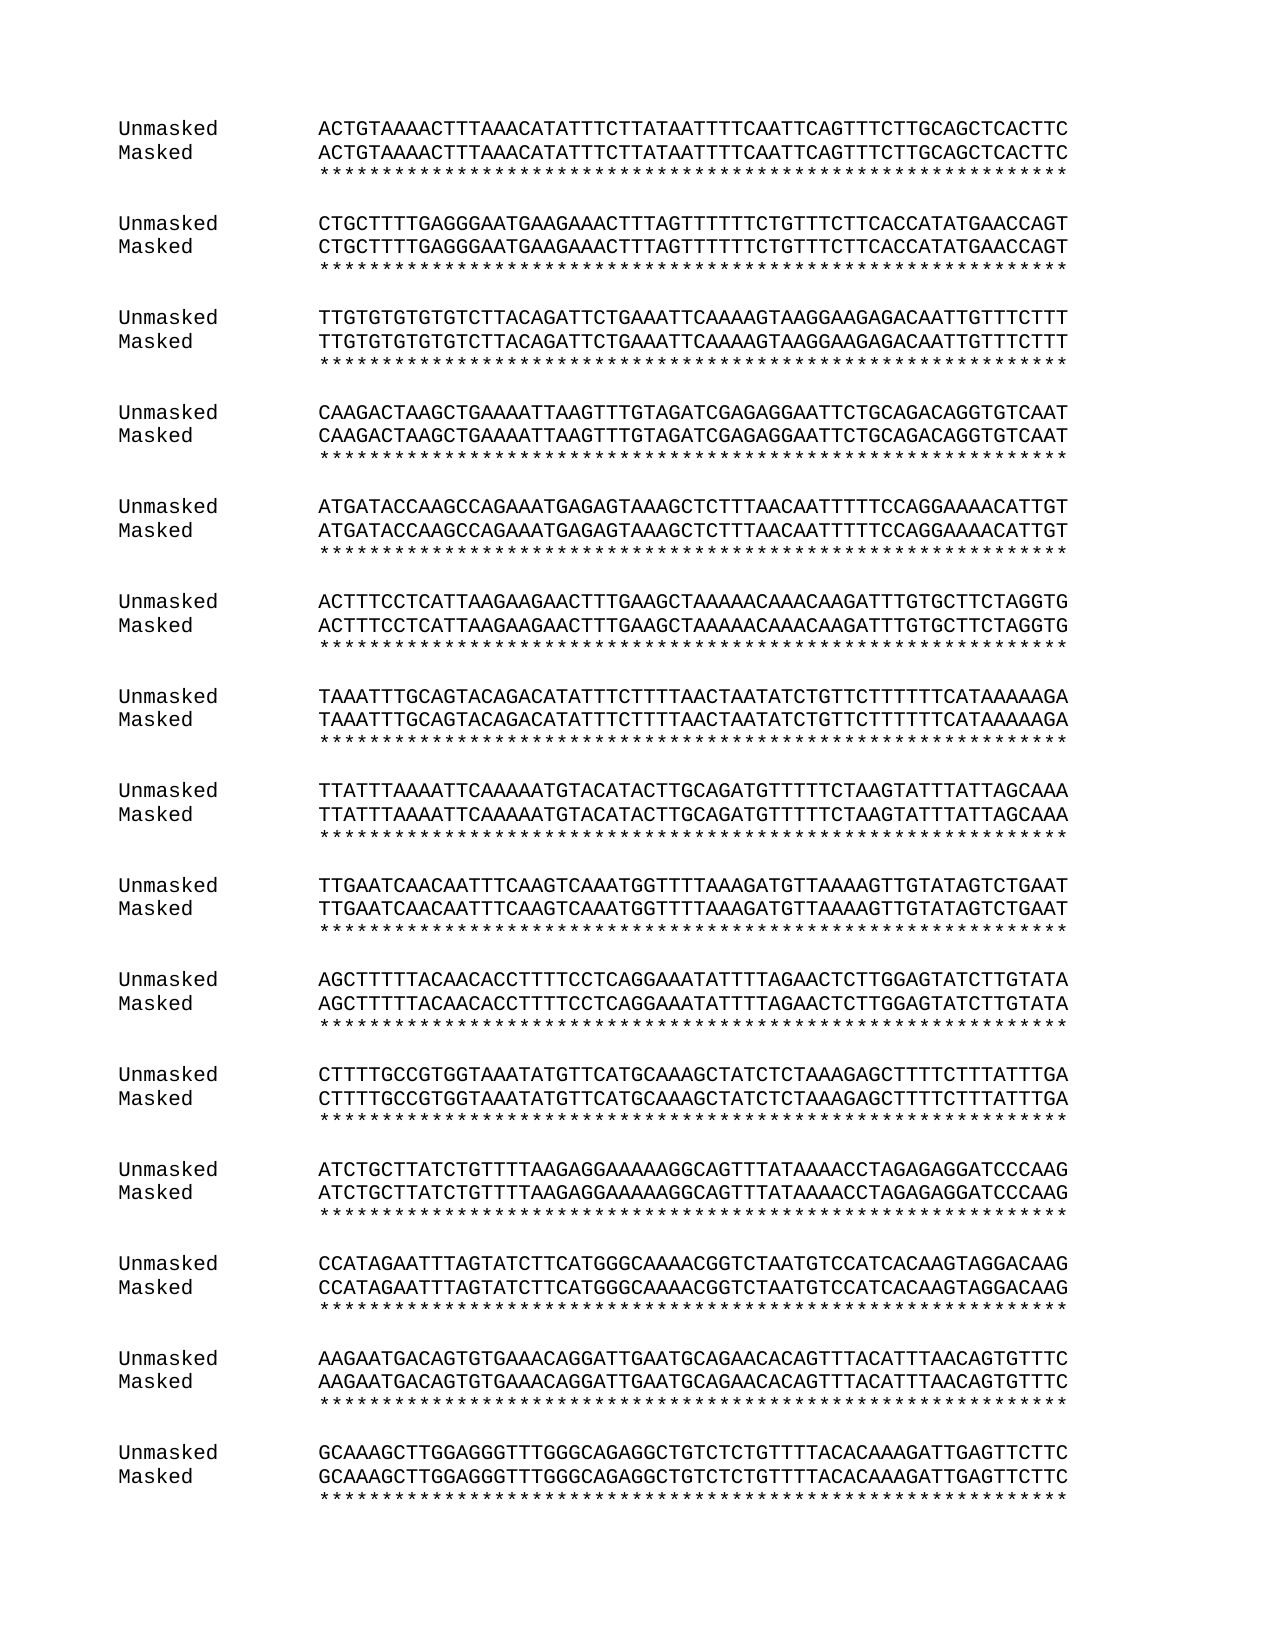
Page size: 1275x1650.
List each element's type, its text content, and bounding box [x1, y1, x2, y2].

text Unmasked ACTTTCCTCATTAAGAAGAACTTTGAAGCTAAAAACAAACAAGATTTGTGCTTCTAGGTG [118, 591, 1157, 615]
text ************************************************************ [118, 260, 1157, 284]
text Unmasked CTGCTTTTGAGGGAATGAAGAAACTTTAGTTTTTTCTGTTTCTTCACCATATGAACCAGT [118, 213, 1157, 236]
text Masked TAAATTTGCAGTACAGACATATTTCTTTTAACTAATATCTGTTCTTTTTTCATAAAAAGA [118, 709, 1157, 733]
text ************************************************************ [118, 544, 1157, 567]
text Masked ACTTTCCTCATTAAGAAGAACTTTGAAGCTAAAAACAAACAAGATTTGTGCTTCTAGGTG [118, 615, 1157, 638]
text Unmasked TTGTGTGTGTGTCTTACAGATTCTGAAATTCAAAAGTAAGGAAGAGACAATTGTTTCTTT [118, 307, 1157, 331]
text Unmasked TAAATTTGCAGTACAGACATATTTCTTTTAACTAATATCTGTTCTTTTTTCATAAAAAGA [118, 686, 1157, 709]
text ************************************************************ [118, 922, 1157, 946]
text Masked AGCTTTTTACAACACCTTTTCCTCAGGAAATATTTTAGAACTCTTGGAGTATCTTGTATA [118, 993, 1157, 1017]
text Masked TTGAATCAACAATTTCAAGTCAAATGGTTTTAAAGATGTTAAAAGTTGTATAGTCTGAAT [118, 898, 1157, 922]
text ************************************************************ [118, 827, 1157, 851]
text Masked CCATAGAATTTAGTATCTTCATGGGCAAAACGGTCTAATGTCCATCACAAGTAGGACAAG [118, 1277, 1157, 1300]
text ************************************************************ [118, 1111, 1157, 1135]
text Masked TTGTGTGTGTGTCTTACAGATTCTGAAATTCAAAAGTAAGGAAGAGACAATTGTTTCTTT [118, 331, 1157, 354]
text Masked CAAGACTAAGCTGAAAATTAAGTTTGTAGATCGAGAGGAATTCTGCAGACAGGTGTCAAT [118, 426, 1157, 449]
text ************************************************************ [118, 1300, 1157, 1324]
text Masked ACTGTAAAACTTTAAACATATTTCTTATAATTTTCAATTCAGTTTCTTGCAGCTCACTTC [118, 142, 1157, 165]
text Masked CTTTTGCCGTGGTAAATATGTTCATGCAAAGCTATCTCTAAAGAGCTTTTCTTTATTTGA [118, 1088, 1157, 1111]
text Unmasked ACTGTAAAACTTTAAACATATTTCTTATAATTTTCAATTCAGTTTCTTGCAGCTCACTTC [118, 118, 1157, 142]
text ************************************************************ [118, 1206, 1157, 1229]
text Unmasked AGCTTTTTACAACACCTTTTCCTCAGGAAATATTTTAGAACTCTTGGAGTATCTTGTATA [118, 969, 1157, 993]
text Unmasked TTATTTAAAATTCAAAAATGTACATACTTGCAGATGTTTTTCTAAGTATTTATTAGCAAA [118, 780, 1157, 804]
text ************************************************************ [118, 1017, 1157, 1040]
text Masked ATCTGCTTATCTGTTTTAAGAGGAAAAAGGCAGTTTATAAAACCTAGAGAGGATCCCAAG [118, 1182, 1157, 1206]
text ************************************************************ [118, 1395, 1157, 1419]
text ************************************************************ [118, 638, 1157, 662]
text ************************************************************ [118, 449, 1157, 473]
text Unmasked AAGAATGACAGTGTGAAACAGGATTGAATGCAGAACACAGTTTACATTTAACAGTGTTTC [118, 1348, 1157, 1371]
text Masked CTGCTTTTGAGGGAATGAAGAAACTTTAGTTTTTTCTGTTTCTTCACCATATGAACCAGT [118, 236, 1157, 260]
text Unmasked CTTTTGCCGTGGTAAATATGTTCATGCAAAGCTATCTCTAAAGAGCTTTTCTTTATTTGA [118, 1064, 1157, 1088]
text Unmasked TTGAATCAACAATTTCAAGTCAAATGGTTTTAAAGATGTTAAAAGTTGTATAGTCTGAAT [118, 875, 1157, 898]
text Masked ATGATACCAAGCCAGAAATGAGAGTAAAGCTCTTTAACAATTTTTCCAGGAAAACATTGT [118, 520, 1157, 544]
text Masked GCAAAGCTTGGAGGGTTTGGGCAGAGGCTGTCTCTGTTTTACACAAAGATTGAGTTCTTC [118, 1466, 1157, 1489]
text Masked AAGAATGACAGTGTGAAACAGGATTGAATGCAGAACACAGTTTACATTTAACAGTGTTTC [118, 1371, 1157, 1395]
text ************************************************************ [118, 354, 1157, 378]
text Unmasked CAAGACTAAGCTGAAAATTAAGTTTGTAGATCGAGAGGAATTCTGCAGACAGGTGTCAAT [118, 402, 1157, 426]
text Unmasked CCATAGAATTTAGTATCTTCATGGGCAAAACGGTCTAATGTCCATCACAAGTAGGACAAG [118, 1253, 1157, 1277]
text Masked TTATTTAAAATTCAAAAATGTACATACTTGCAGATGTTTTTCTAAGTATTTATTAGCAAA [118, 804, 1157, 827]
text ************************************************************ [118, 1489, 1157, 1513]
text ************************************************************ [118, 165, 1157, 189]
text Unmasked GCAAAGCTTGGAGGGTTTGGGCAGAGGCTGTCTCTGTTTTACACAAAGATTGAGTTCTTC [118, 1442, 1157, 1466]
text Unmasked ATCTGCTTATCTGTTTTAAGAGGAAAAAGGCAGTTTATAAAACCTAGAGAGGATCCCAAG [118, 1158, 1157, 1182]
text ************************************************************ [118, 733, 1157, 757]
text Unmasked ATGATACCAAGCCAGAAATGAGAGTAAAGCTCTTTAACAATTTTTCCAGGAAAACATTGT [118, 496, 1157, 520]
